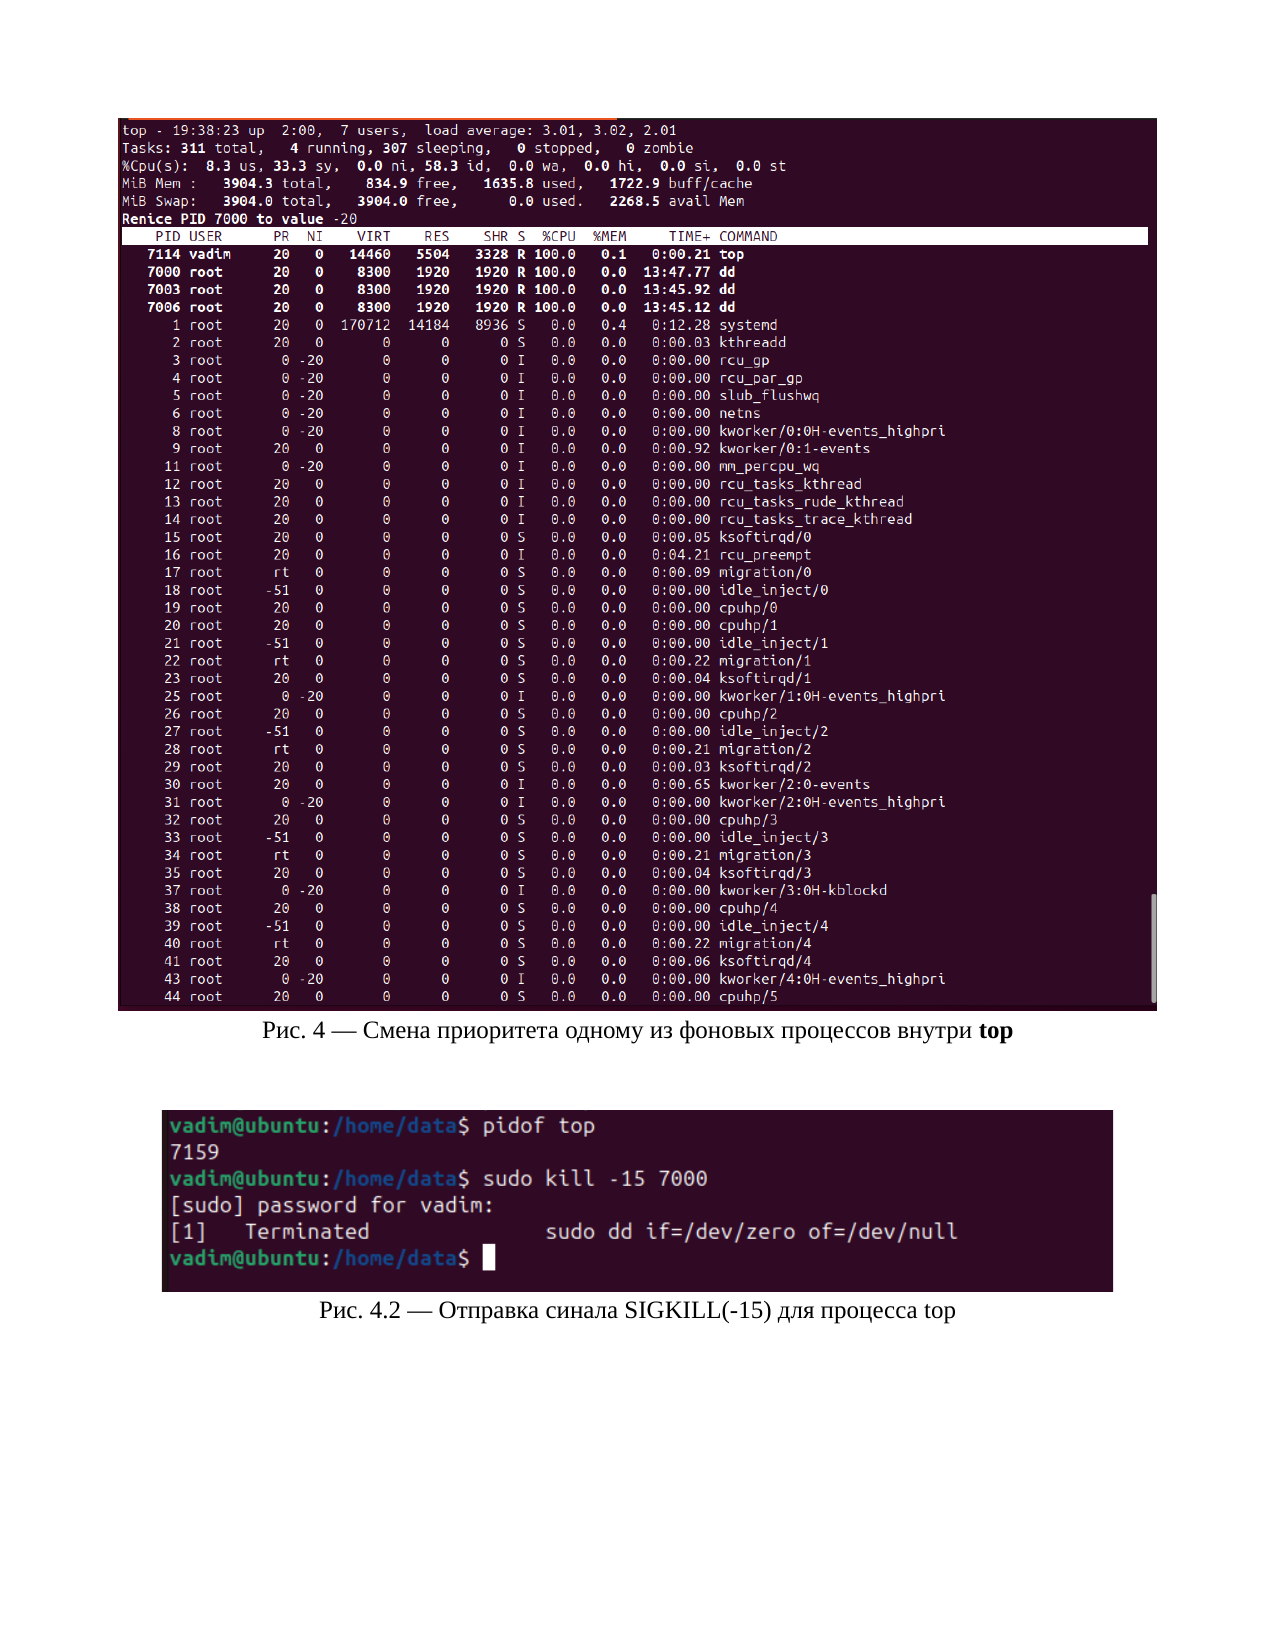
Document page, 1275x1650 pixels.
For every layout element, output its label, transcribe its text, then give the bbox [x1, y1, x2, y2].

picture [161, 1110, 1114, 1292]
picture [118, 118, 1157, 1011]
text Рис. 4 — Смена приоритета одному из фоновых процессов внутри top [118, 1011, 1157, 1043]
text Рис. 4.2 — Отправка синала SIGKILL(-15) для процесса top [118, 1110, 1157, 1324]
